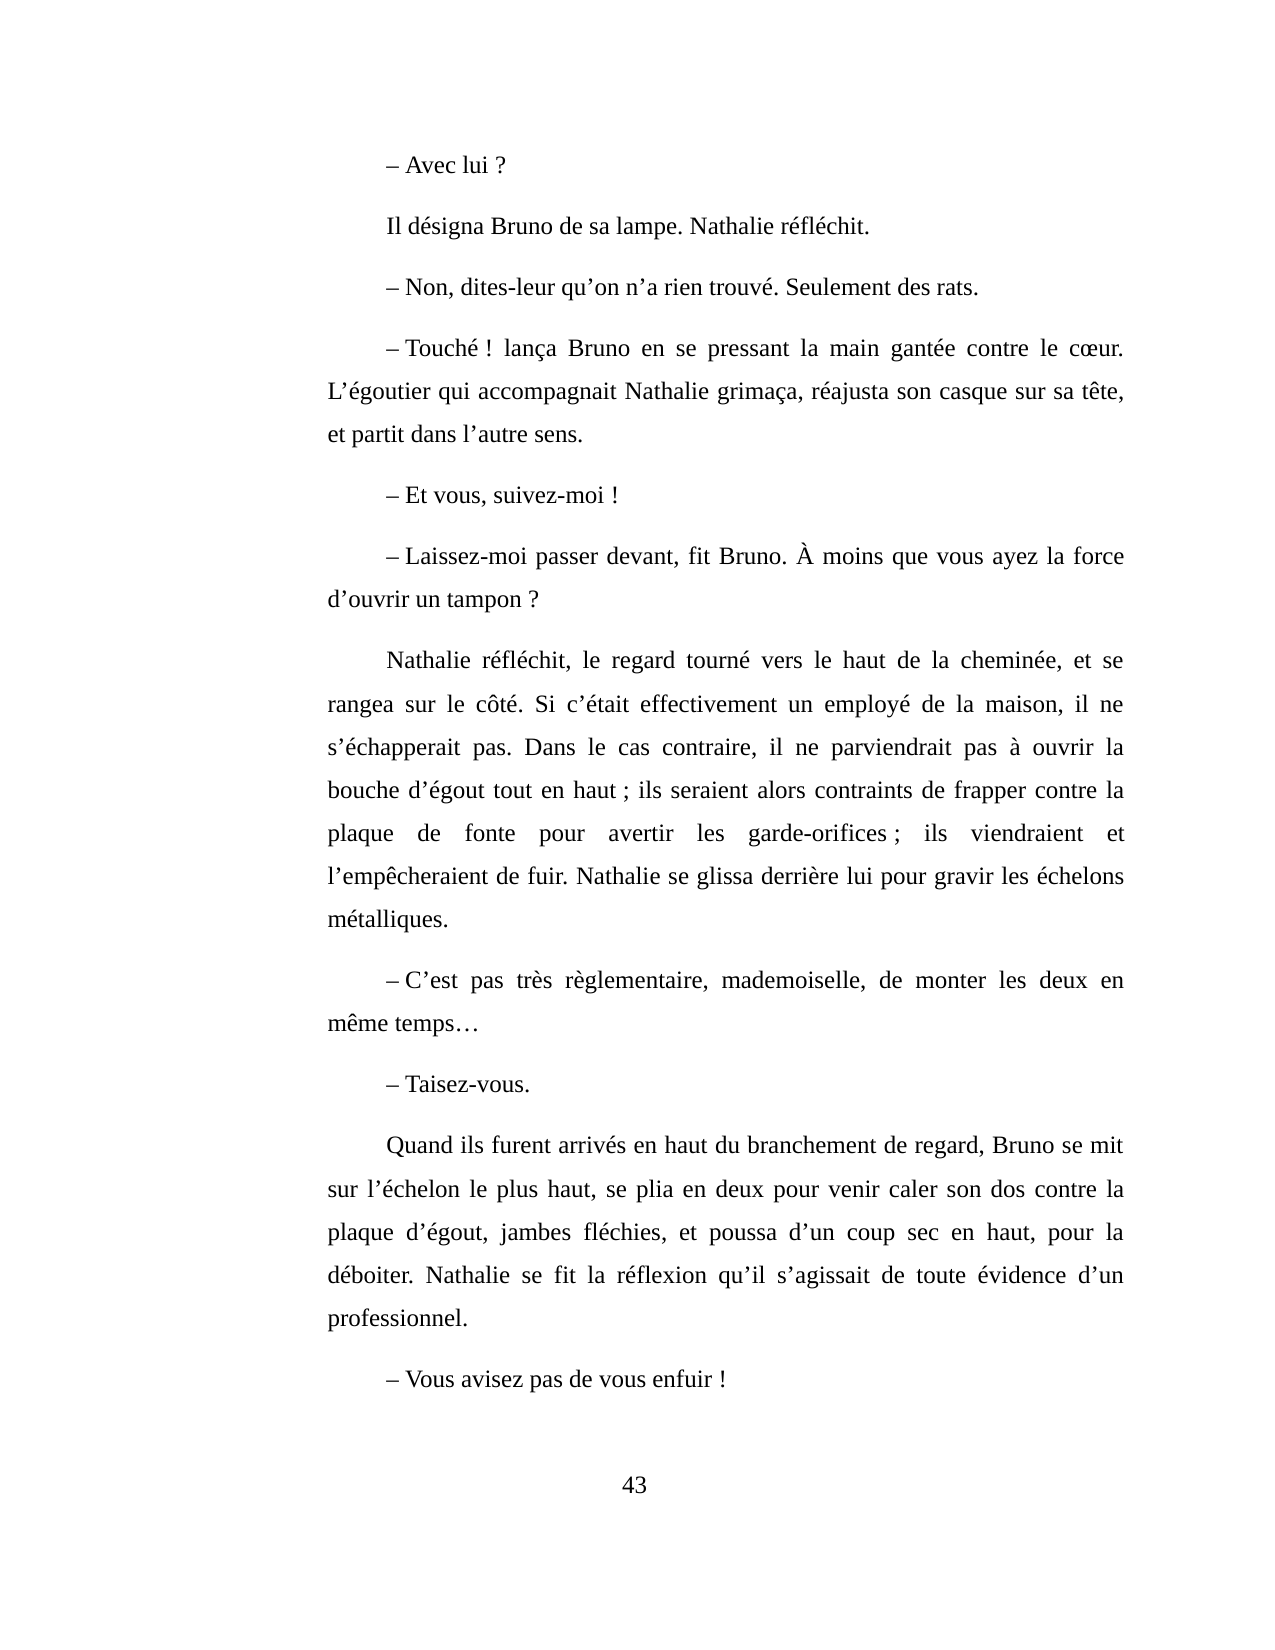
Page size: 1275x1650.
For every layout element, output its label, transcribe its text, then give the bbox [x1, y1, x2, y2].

text Quand ils furent arrivés en haut du branchement de regard, Bruno se mit sur l’échelon le plus haut, se plia en deux pour venir caler son dos contre la plaque d’égout, jambes fléchies, et poussa d’un coup sec en haut, pour la déboiter. Nathalie se fit la réflexion qu’il s’agissait de toute évidence d’un professionnel. [327, 1131, 1125, 1332]
text – Touché ! lança Bruno en se pressant la main gantée contre le cœur. L’égoutier qui accompagnait Nathalie grimaça, réajusta son casque sur sa tête, et partit dans l’autre sens. [327, 333, 1125, 448]
text Nathalie réfléchit, le regard tourné vers le haut de la cheminée, et se rangea sur le côté. Si c’était effectivement un employé de la maison, il ne s’échapperait pas. Dans le cas contraire, il ne parviendrait pas à ouvrir la bouche d’égout tout en haut ; ils seraient alors contraints de frapper contre la plaque de fonte pour avertir les garde-orifices ; ils viendraient et l’empêcheraient de fuir. Nathalie se glissa derrière lui pour gravir les échelons métalliques. [327, 646, 1125, 933]
text Il désigna Bruno de sa lampe. Nathalie réfléchit. [327, 211, 1125, 240]
text – C’est pas très règlementaire, mademoiselle, de monter les deux en même temps… [327, 965, 1125, 1037]
text – Et vous, suivez-moi ! [327, 480, 1125, 509]
text – Non, dites-leur qu’on n’a rien trouvé. Seulement des rats. [327, 272, 1125, 301]
text – Taisez-vous. [327, 1069, 1125, 1098]
text – Avec lui ? [327, 150, 1125, 179]
text – Vous avisez pas de vous enfuir ! [327, 1364, 1125, 1393]
text – Laissez-moi passer devant, fit Bruno. À moins que vous ayez la force d’ouvrir un tampon ? [327, 541, 1125, 613]
